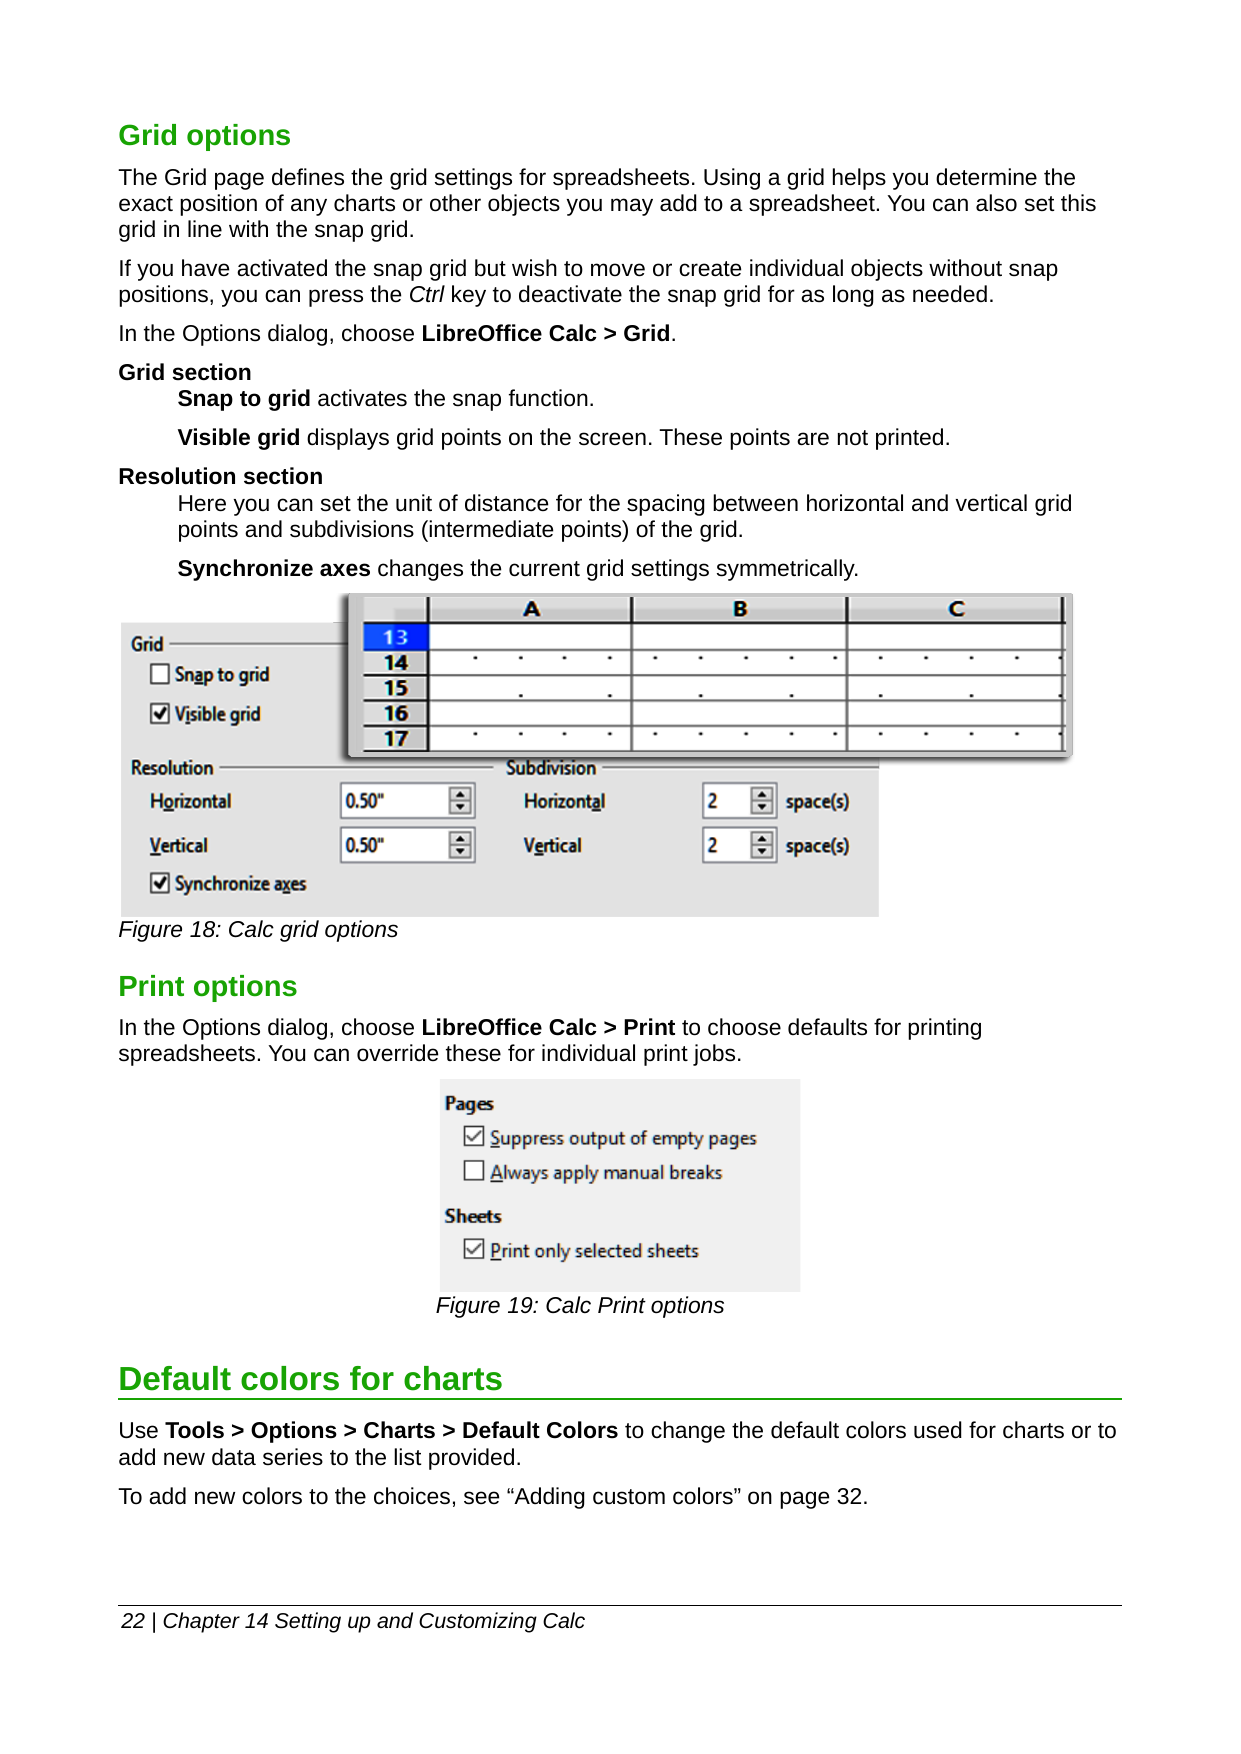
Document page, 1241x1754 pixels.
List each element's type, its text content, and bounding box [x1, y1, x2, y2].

subtitle Grid options [118, 118, 1122, 152]
text In the Options dialog, choose LibreOffice Calc > Print to choose defaults for printing spreadsheets. You can override these for individual print jobs. [118, 1014, 1122, 1067]
text Use Tools > Options > Charts > Default Colors to change the default colors used for charts or to add new data series to the list provided. [118, 1417, 1122, 1470]
text If you have activated the snap grid but wish to move or create individual objects without snap positions, you can press the Ctrl key to deactivate the snap grid for as long as needed. [118, 255, 1122, 308]
text Grid section [118, 359, 1122, 385]
text Synchronize axes changes the current grid settings symmetrically. [177, 555, 1122, 581]
text To add new colors to the choices, see “Adding custom colors” on page 32. [118, 1483, 1122, 1509]
text Figure 18: Calc grid options [118, 593, 1078, 943]
text In the Options dialog, choose LibreOffice Calc > Grid. [118, 320, 1122, 347]
subtitle Default colors for charts [118, 1359, 1122, 1398]
text Visible grid displays grid points on the screen. These points are not printed. [177, 424, 1122, 451]
picture [121, 593, 1075, 917]
text Here you can set the unit of distance for the spacing between horizontal and vertical grid points and subdivisions (intermediate points) of the grid. [177, 489, 1122, 542]
picture [439, 1079, 801, 1292]
subtitle Print options [118, 969, 1122, 1002]
text Snap to grid activates the snap function. [177, 385, 1122, 412]
text The Grid page defines the grid settings for spreadsheets. Using a grid helps you determine the exact position of any charts or other objects you may add to a spreadsheet. You can also set this grid in line with the snap grid. [118, 163, 1122, 242]
text Resolution section [118, 463, 1122, 489]
text Figure 19: Calc Print options [436, 1079, 805, 1318]
